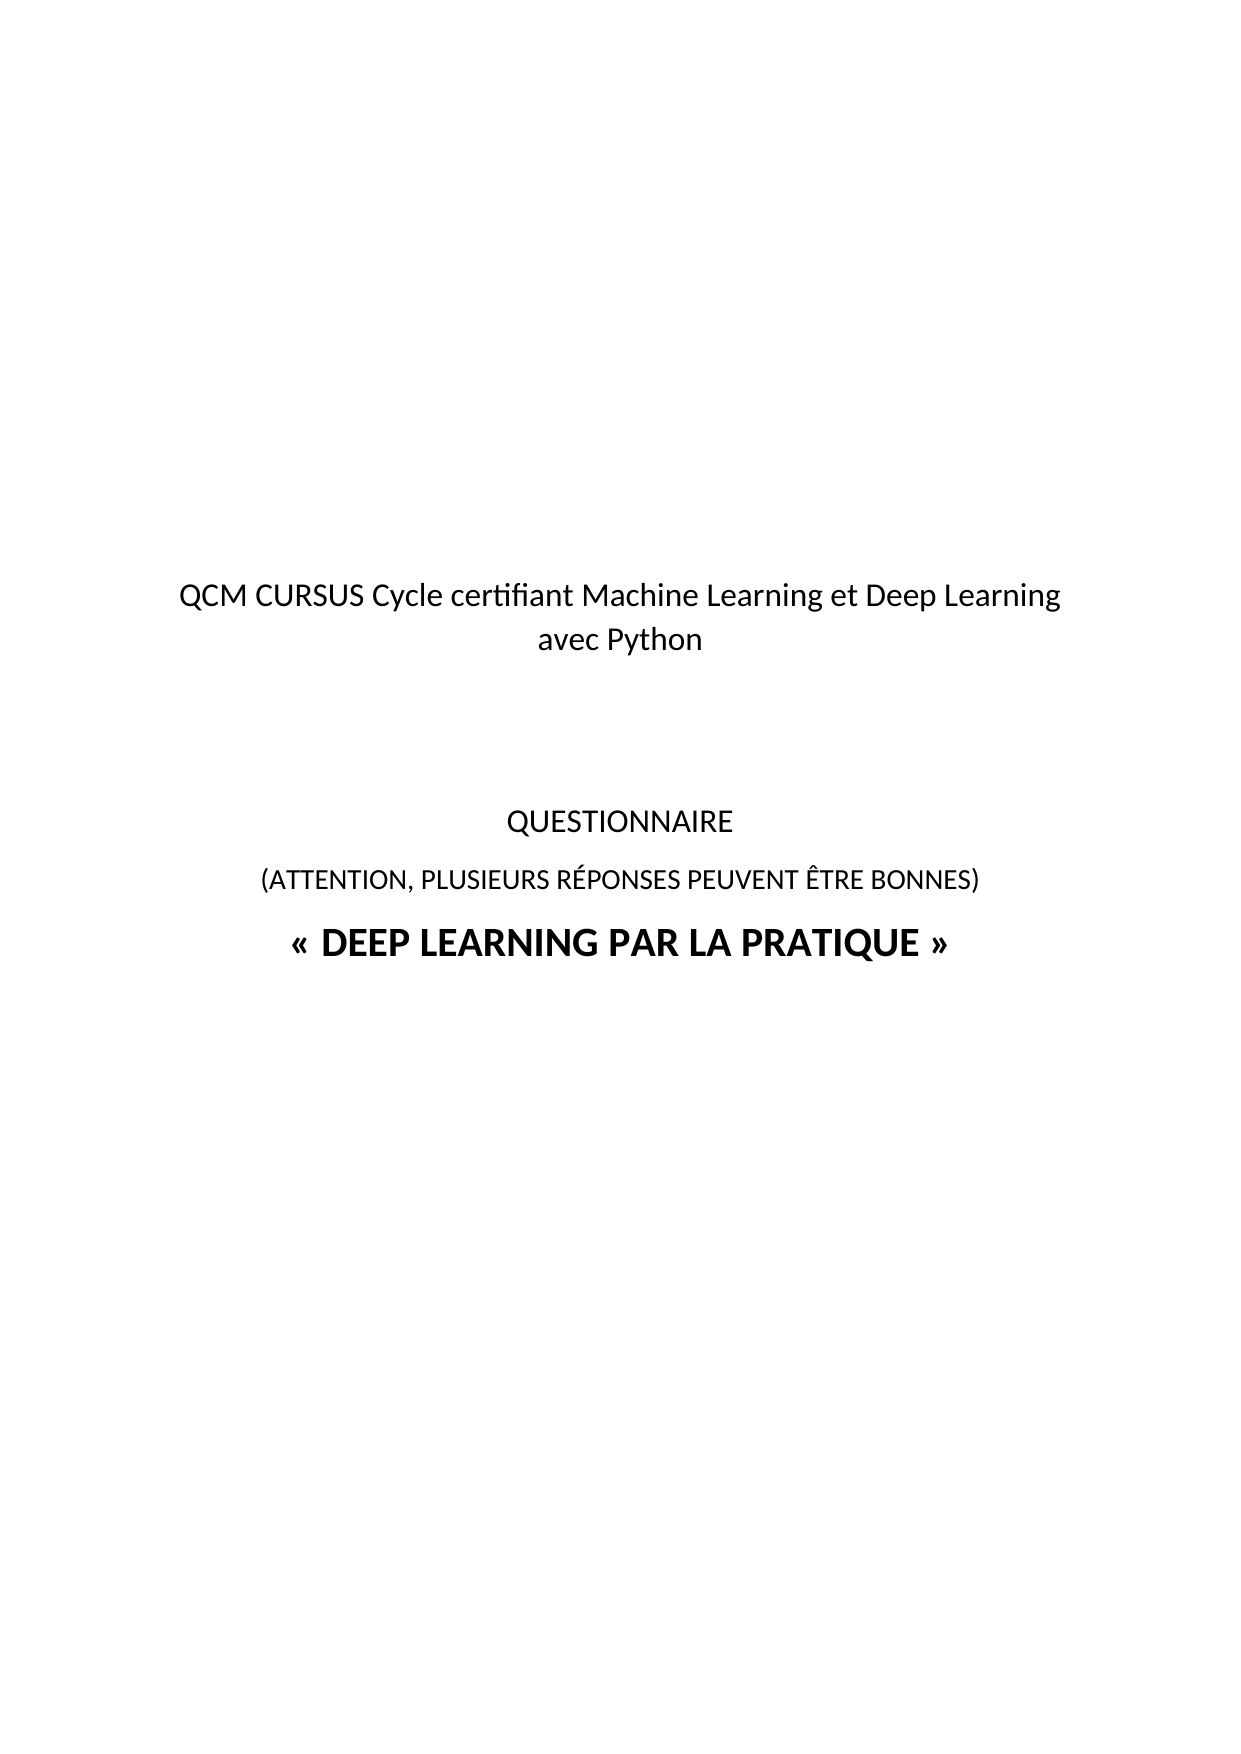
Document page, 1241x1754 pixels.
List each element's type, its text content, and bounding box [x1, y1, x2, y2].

text « Deep learning par la pratique » [150, 916, 1090, 967]
text QCM CURSUS Cycle certifiant Machine Learning et Deep Learning avec Python [150, 574, 1090, 659]
text (Attention, PLUSIEURS RÉPONSES PEUVENT ÊTRE BONNES) [150, 861, 1090, 896]
text Questionnaire [150, 800, 1090, 841]
